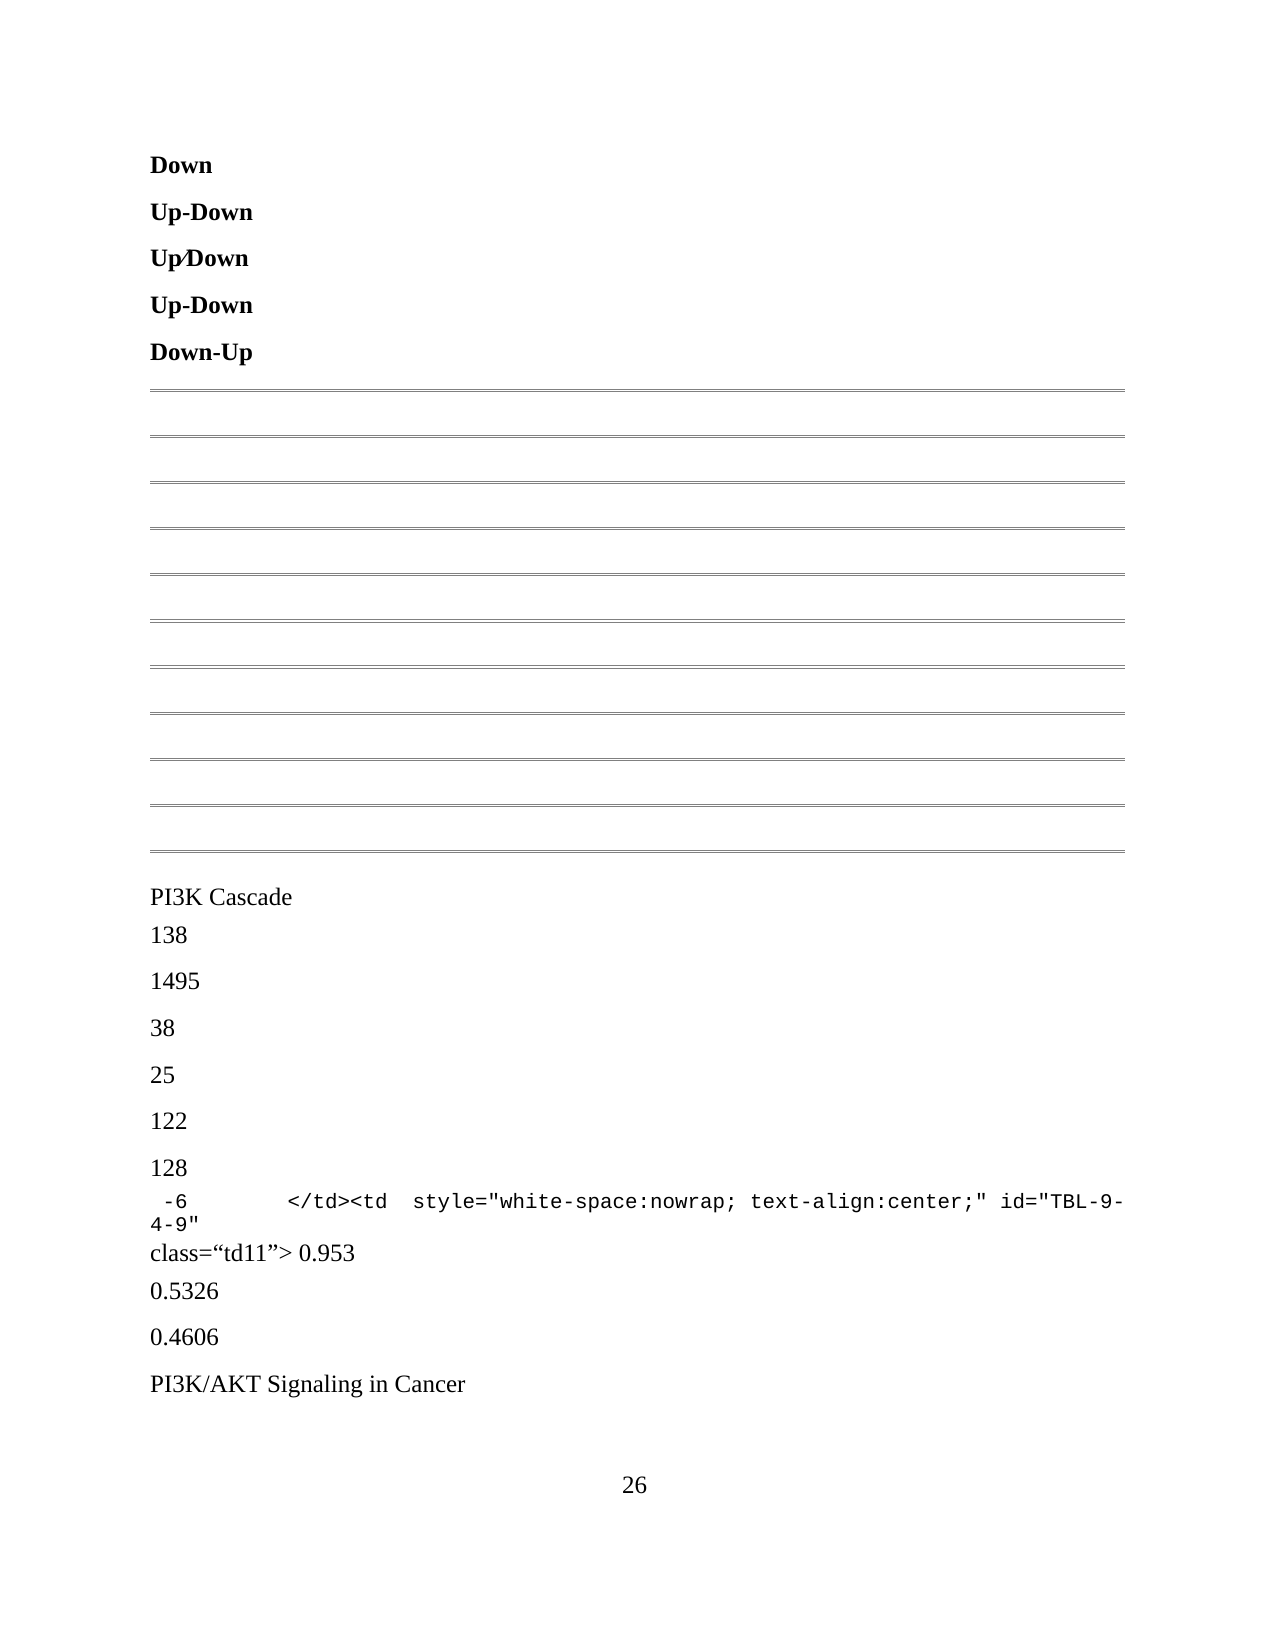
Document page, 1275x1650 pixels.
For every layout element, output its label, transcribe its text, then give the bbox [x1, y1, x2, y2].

text 25 [150, 1060, 1125, 1088]
text class=“td11”> 0.953 [150, 1238, 1125, 1267]
text PI3K Cascade [150, 882, 1125, 911]
text Down-Up [150, 337, 1125, 365]
text Up∕Down [150, 243, 1125, 272]
text 138 [150, 920, 1125, 948]
text -6 </td><td style="white-space:nowrap; text-align:center;" id="TBL-9-4-9" [150, 1191, 1125, 1238]
text 0.4606 [150, 1322, 1125, 1351]
text Up-Down [150, 290, 1125, 319]
text 38 [150, 1013, 1125, 1042]
text 128 [150, 1153, 1125, 1182]
text 1495 [150, 966, 1125, 995]
text Down [150, 150, 1125, 179]
text 0.5326 [150, 1276, 1125, 1304]
text PI3K/AKT Signaling in Cancer [150, 1369, 1125, 1398]
text Up-Down [150, 197, 1125, 225]
text 122 [150, 1106, 1125, 1135]
